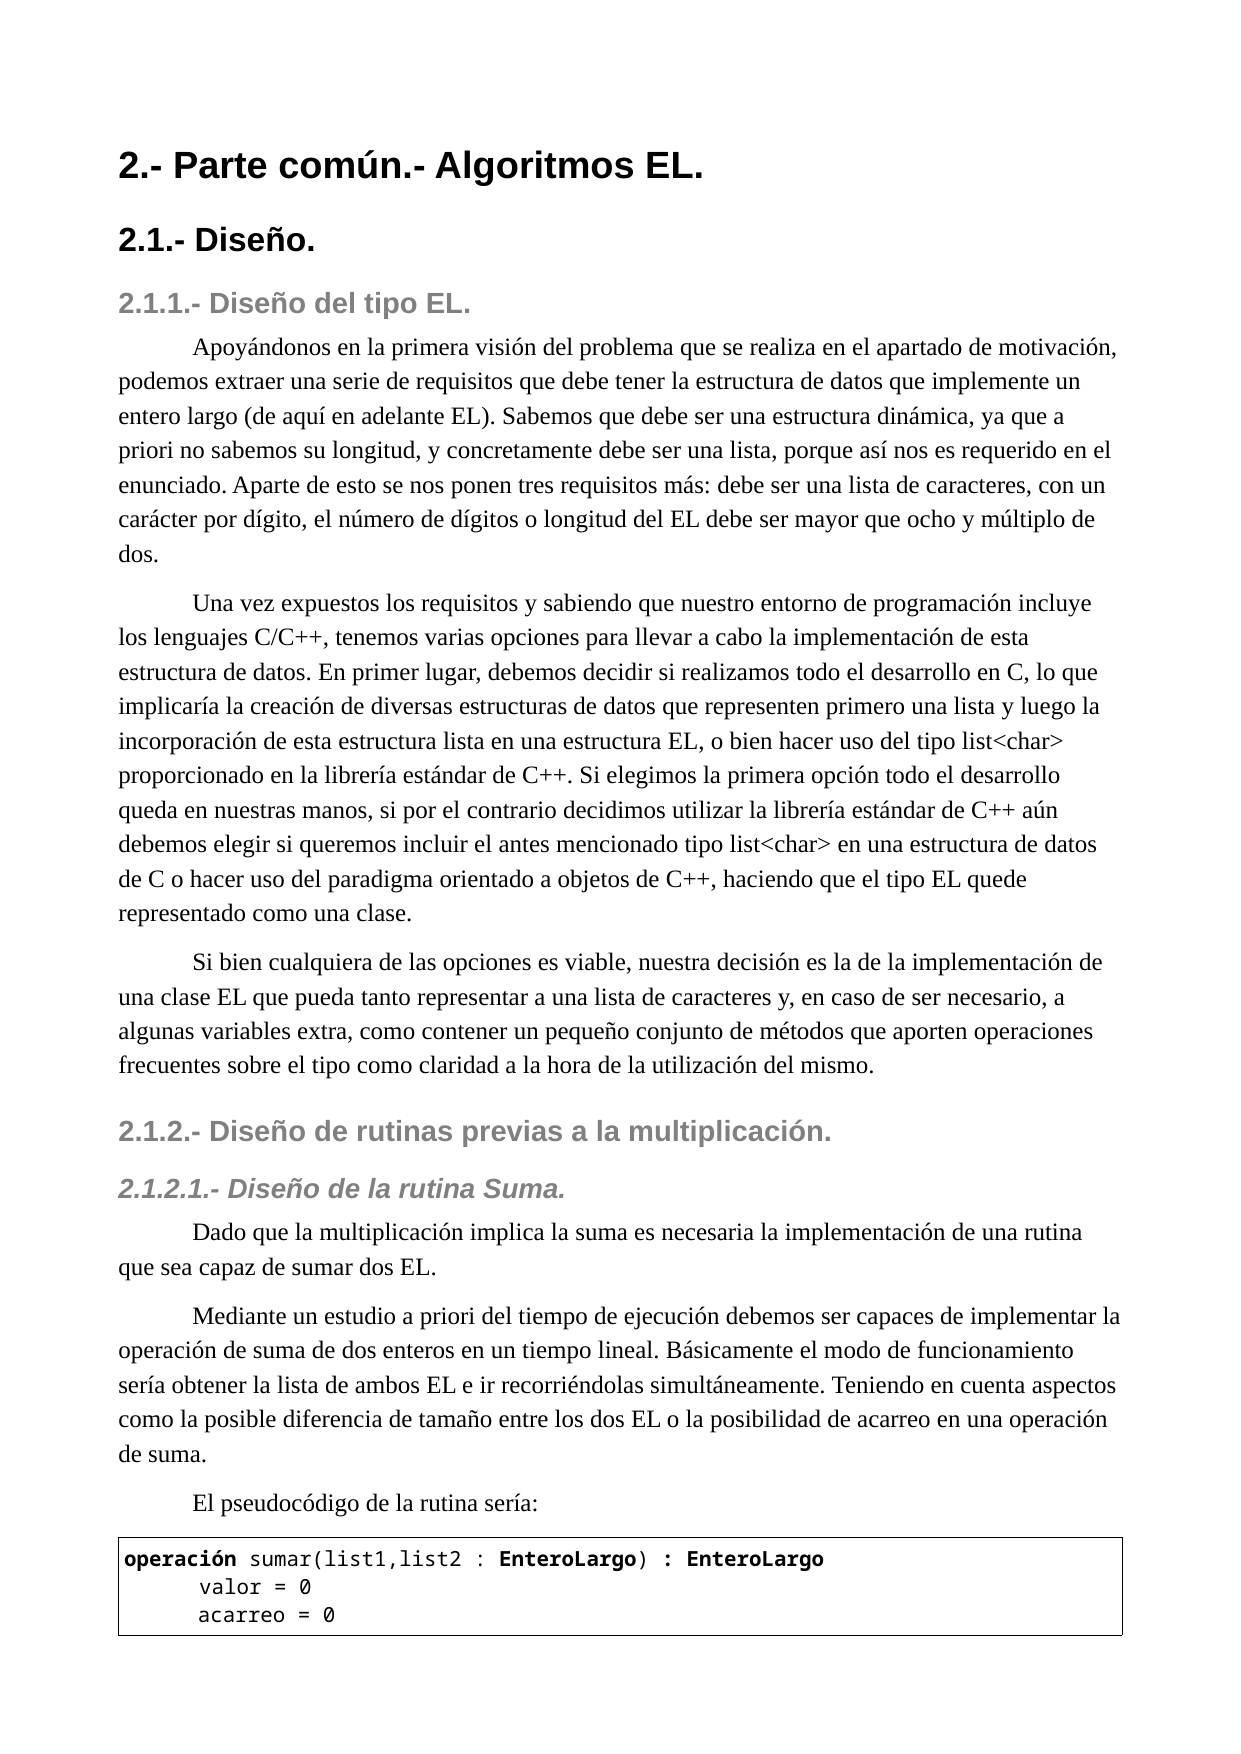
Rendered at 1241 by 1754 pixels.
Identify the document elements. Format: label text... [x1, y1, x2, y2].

subtitle 2.1.2.1.- Diseño de la rutina Suma. [118, 1173, 1122, 1205]
text Una vez expuestos los requisitos y sabiendo que nuestro entorno de programación incluye los lenguajes C/C++, tenemos varias opciones para llevar a cabo la implementación de esta estructura de datos. En primer lugar, debemos decidir si realizamos todo el desarrollo en C, lo que implicaría la creación de diversas estructuras de datos que representen primero una lista y luego la incorporación de esta estructura lista en una estructura EL, o bien hacer uso del tipo list<char> proporcionado en la librería estándar de C++. Si elegimos la primera opción todo el desarrollo queda en nuestras manos, si por el contrario decidimos utilizar la librería estándar de C++ aún debemos elegir si queremos incluir el antes mencionado tipo list<char> en una estructura de datos de C o hacer uso del paradigma orientado a objetos de C++, haciendo que el tipo EL quede representado como una clase. [118, 588, 1122, 927]
subtitle 2.1.1.- Diseño del tipo EL. [118, 286, 1122, 319]
text Mediante un estudio a priori del tiempo de ejecución debemos ser capaces de implementar la operación de suma de dos enteros en un tiempo lineal. Básicamente el modo de funcionamiento sería obtener la lista de ambos EL e ir recorriéndolas simultáneamente. Teniendo en cuenta aspectos como la posible diferencia de tamaño entre los dos EL o la posibilidad de acarreo en una operación de suma. [118, 1301, 1122, 1467]
subtitle 2.1.2.- Diseño de rutinas previas a la multiplicación. [118, 1114, 1122, 1148]
text Dado que la multiplicación implica la suma es necesaria la implementación de una rutina que sea capaz de sumar dos EL. [118, 1217, 1122, 1280]
table_header operación sumar(list1,list2 : EnteroLargo) : EnteroLargo valor = 0 acarreo = 0 [119, 1538, 1122, 1635]
text El pseudocódigo de la rutina sería: [118, 1488, 1122, 1516]
text Apoyándonos en la primera visión del problema que se realiza en el apartado de motivación, podemos extraer una serie de requisitos que debe tener la estructura de datos que implemente un entero largo (de aquí en adelante EL). Sabemos que debe ser una estructura dinámica, ya que a priori no sabemos su longitud, y concretamente debe ser una lista, porque así nos es requerido en el enunciado. Aparte de esto se nos ponen tres requisitos más: debe ser una lista de caracteres, con un carácter por dígito, el número de dígitos o longitud del EL debe ser mayor que ocho y múltiplo de dos. [118, 332, 1122, 567]
subtitle 2.- Parte común.- Algoritmos EL. [118, 143, 1122, 187]
subtitle 2.1.- Diseño. [118, 220, 1122, 259]
text Si bien cualquiera de las opciones es viable, nuestra decisión es la de la implementación de una clase EL que pueda tanto representar a una lista de caracteres y, en caso de ser necesario, a algunas variables extra, como contener un pequeño conjunto de métodos que aporten operaciones frecuentes sobre el tipo como claridad a la hora de la utilización del mismo. [118, 947, 1122, 1079]
